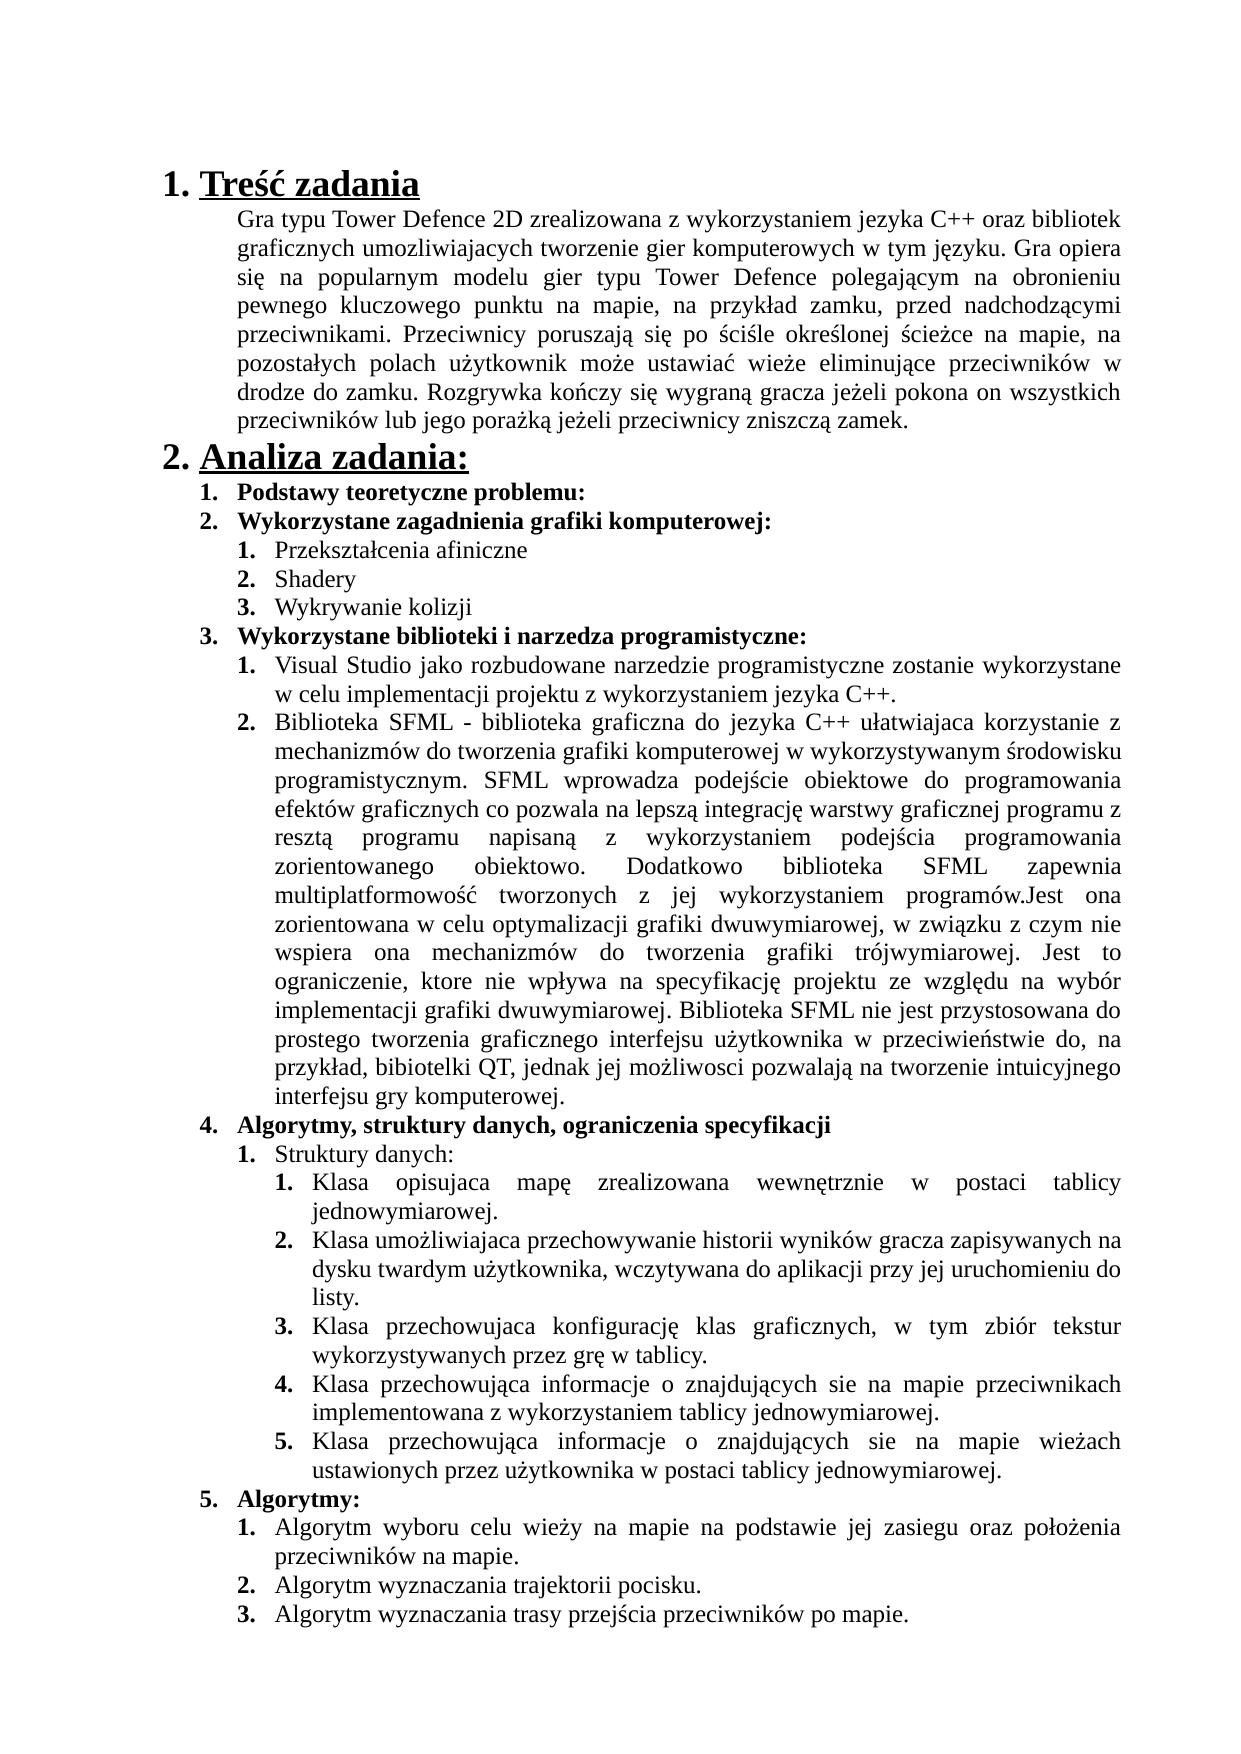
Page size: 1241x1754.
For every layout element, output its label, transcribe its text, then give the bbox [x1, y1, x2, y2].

list Shadery [237, 564, 1122, 592]
list Visual Studio jako rozbudowane narzedzie programistyczne zostanie wykorzystane w celu implementacji projektu z wykorzystaniem jezyka C++. [237, 650, 1122, 707]
list Wykorzystane biblioteki i narzedza programistyczne: [199, 621, 1122, 650]
list Algorytmy: [199, 1484, 1122, 1512]
list Treść zadania [162, 161, 1122, 204]
list Gra typu Tower Defence 2D zrealizowana z wykorzystaniem jezyka C++ oraz bibliotek graficznych umozliwiajacych tworzenie gier komputerowych w tym języku. Gra opiera się na popularnym modelu gier typu Tower Defence polegającym na obronieniu pewnego kluczowego punktu na mapie, na przykład zamku, przed nadchodzącymi przeciwnikami. Przeciwnicy poruszają się po ściśle określonej ścieżce na mapie, na pozostałych polach użytkownik może ustawiać wieże eliminujące przeciwników w drodze do zamku. Rozgrywka kończy się wygraną gracza jeżeli pokona on wszystkich przeciwników lub jego porażką jeżeli przeciwnicy zniszczą zamek. [199, 204, 1122, 434]
list Biblioteka SFML - biblioteka graficzna do jezyka C++ ułatwiajaca korzystanie z mechanizmów do tworzenia grafiki komputerowej w wykorzystywanym środowisku programistycznym. SFML wprowadza podejście obiektowe do programowania efektów graficznych co pozwala na lepszą integrację warstwy graficznej programu z resztą programu napisaną z wykorzystaniem podejścia programowania zorientowanego obiektowo. Dodatkowo biblioteka SFML zapewnia multiplatformowość tworzonych z jej wykorzystaniem programów.Jest ona zorientowana w celu optymalizacji grafiki dwuwymiarowej, w związku z czym nie wspiera ona mechanizmów do tworzenia grafiki trójwymiarowej. Jest to ograniczenie, ktore nie wpływa na specyfikację projektu ze względu na wybór implementacji grafiki dwuwymiarowej. Biblioteka SFML nie jest przystosowana do prostego tworzenia graficznego interfejsu użytkownika w przeciwieństwie do, na przykład, bibiotelki QT, jednak jej możliwosci pozwalają na tworzenie intuicyjnego interfejsu gry komputerowej. [237, 707, 1122, 1110]
list Klasa umożliwiajaca przechowywanie historii wyników gracza zapisywanych na dysku twardym użytkownika, wczytywana do aplikacji przy jej uruchomieniu do listy. [274, 1225, 1122, 1311]
list Analiza zadania: [162, 434, 1122, 477]
list Klasa przechowująca informacje o znajdujących sie na mapie przeciwnikach implementowana z wykorzystaniem tablicy jednowymiarowej. [274, 1369, 1122, 1426]
list Algorytm wyznaczania trasy przejścia przeciwników po mapie. [237, 1599, 1122, 1627]
list Wykorzystane zagadnienia grafiki komputerowej: [199, 506, 1122, 535]
list Algorytmy, struktury danych, ograniczenia specyfikacji [199, 1110, 1122, 1139]
list Klasa przechowująca informacje o znajdujących sie na mapie wieżach ustawionych przez użytkownika w postaci tablicy jednowymiarowej. [274, 1426, 1122, 1484]
list Struktury danych: [237, 1139, 1122, 1167]
list Klasa przechowujaca konfigurację klas graficznych, w tym zbiór tekstur wykorzystywanych przez grę w tablicy. [274, 1311, 1122, 1369]
list Klasa opisujaca mapę zrealizowana wewnętrznie w postaci tablicy jednowymiarowej. [274, 1167, 1122, 1225]
list Wykrywanie kolizji [237, 592, 1122, 621]
list Przekształcenia afiniczne [237, 535, 1122, 564]
list Algorytm wyznaczania trajektorii pocisku. [237, 1570, 1122, 1599]
list Podstawy teoretyczne problemu: [199, 477, 1122, 506]
list Algorytm wyboru celu wieży na mapie na podstawie jej zasiegu oraz położenia przeciwników na mapie. [237, 1512, 1122, 1570]
